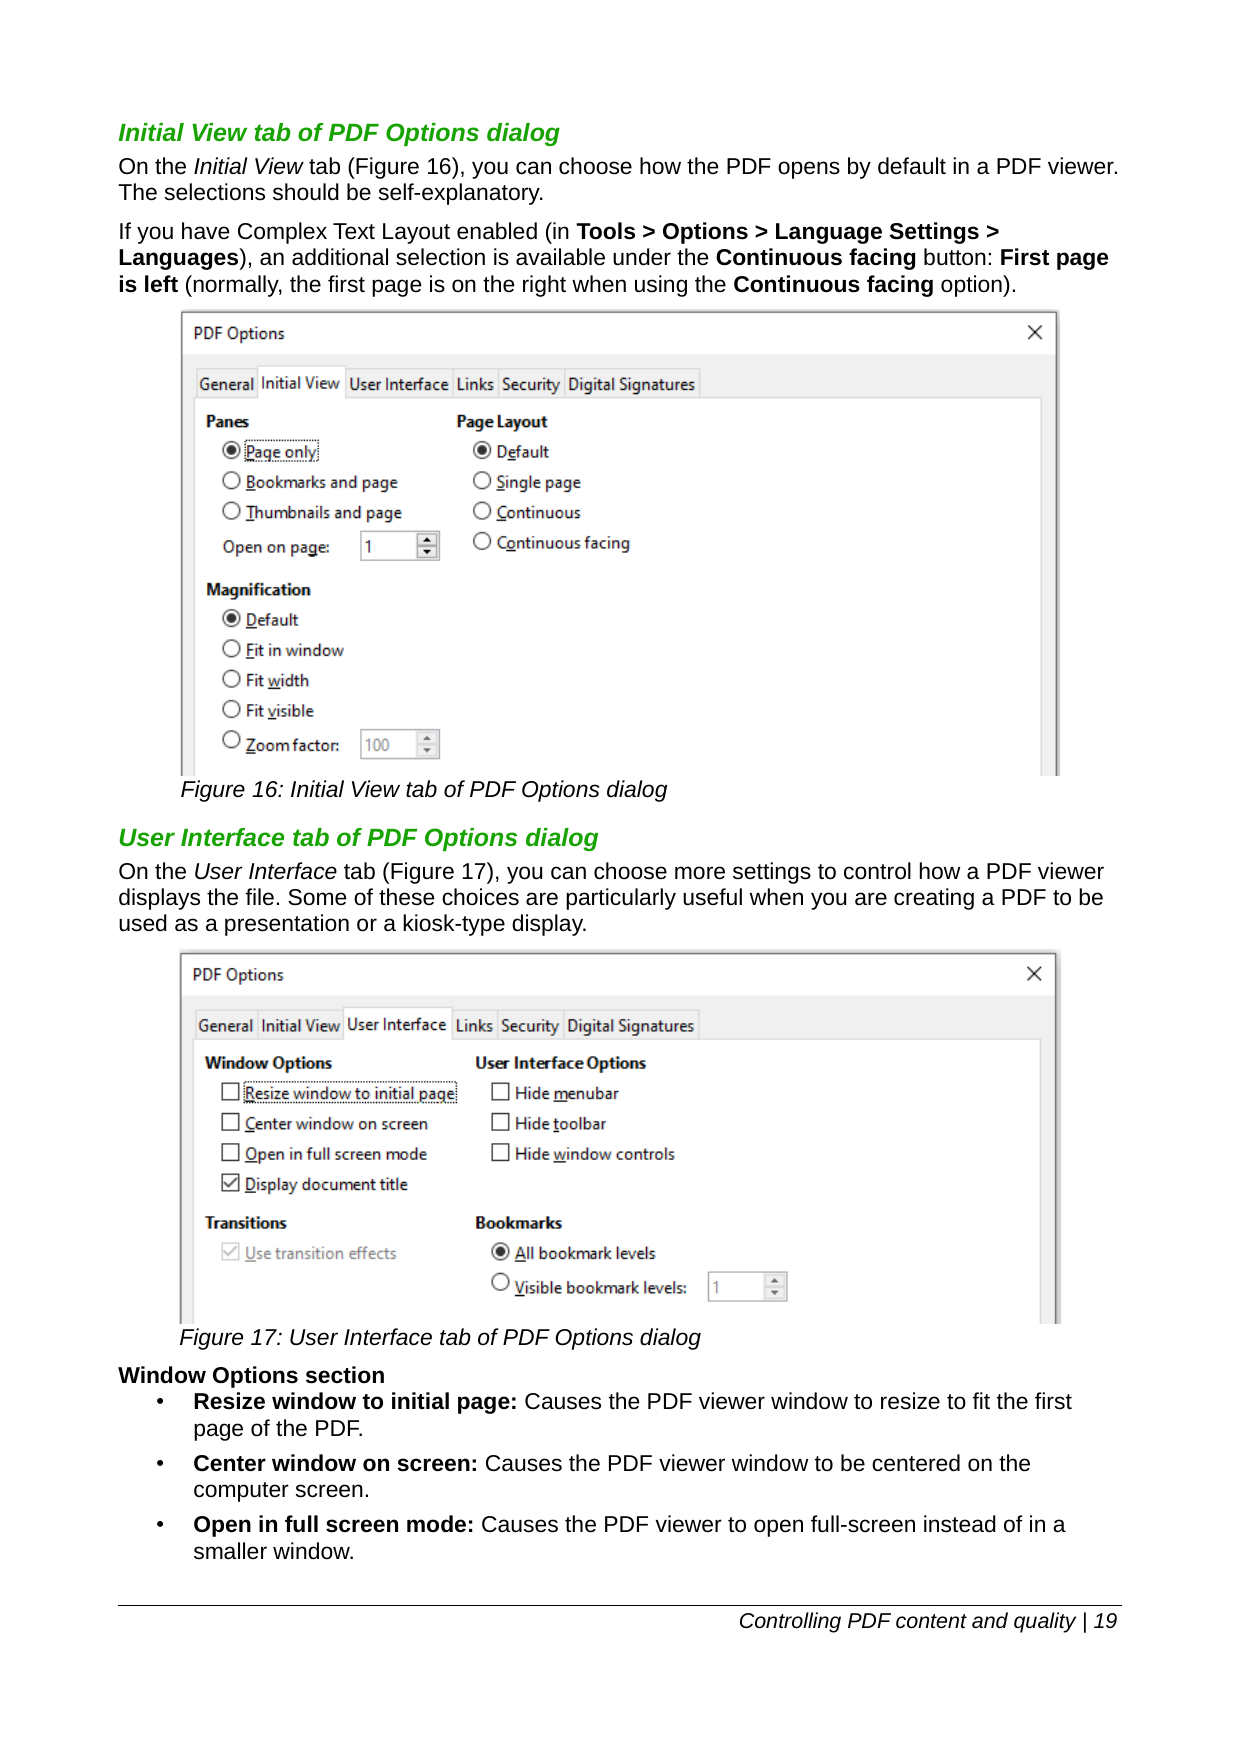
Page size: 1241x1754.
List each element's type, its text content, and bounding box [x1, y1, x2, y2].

subtitle Initial View tab of PDF Options dialog [118, 118, 1122, 147]
list Center window on screen: Causes the PDF viewer window to be centered on the computer screen. [156, 1450, 1122, 1502]
list Open in full screen mode: Causes the PDF viewer to open full-screen instead of in a smaller window. [156, 1511, 1122, 1564]
picture [180, 309, 1060, 776]
picture [179, 949, 1062, 1324]
list Resize window to initial page: Causes the PDF viewer window to resize to fit the first page of the PDF. [156, 1388, 1122, 1441]
text Window Options section [118, 1362, 1122, 1388]
text If you have Complex Text Layout enabled (in Tools > Options > Language Settings > Languages), an additional selection is available under the Continuous facing button: First page is left (normally, the first page is on the right when using the Continuous facing option). [118, 218, 1122, 297]
text Figure 16: Initial View tab of PDF Options dialog [180, 776, 1060, 802]
subtitle User Interface tab of PDF Options dialog [118, 823, 1122, 852]
text On the User Interface tab (Figure 17), you can choose more settings to control how a PDF viewer displays the file. Some of these choices are particularly useful when you are creating a PDF to be used as a presentation or a kiosk-type display. [118, 858, 1122, 937]
text Figure 17: User Interface tab of PDF Options dialog [179, 1324, 1061, 1350]
text On the Initial View tab (Figure 16), you can choose how the PDF opens by default in a PDF viewer. The selections should be self-explanatory. [118, 153, 1122, 206]
